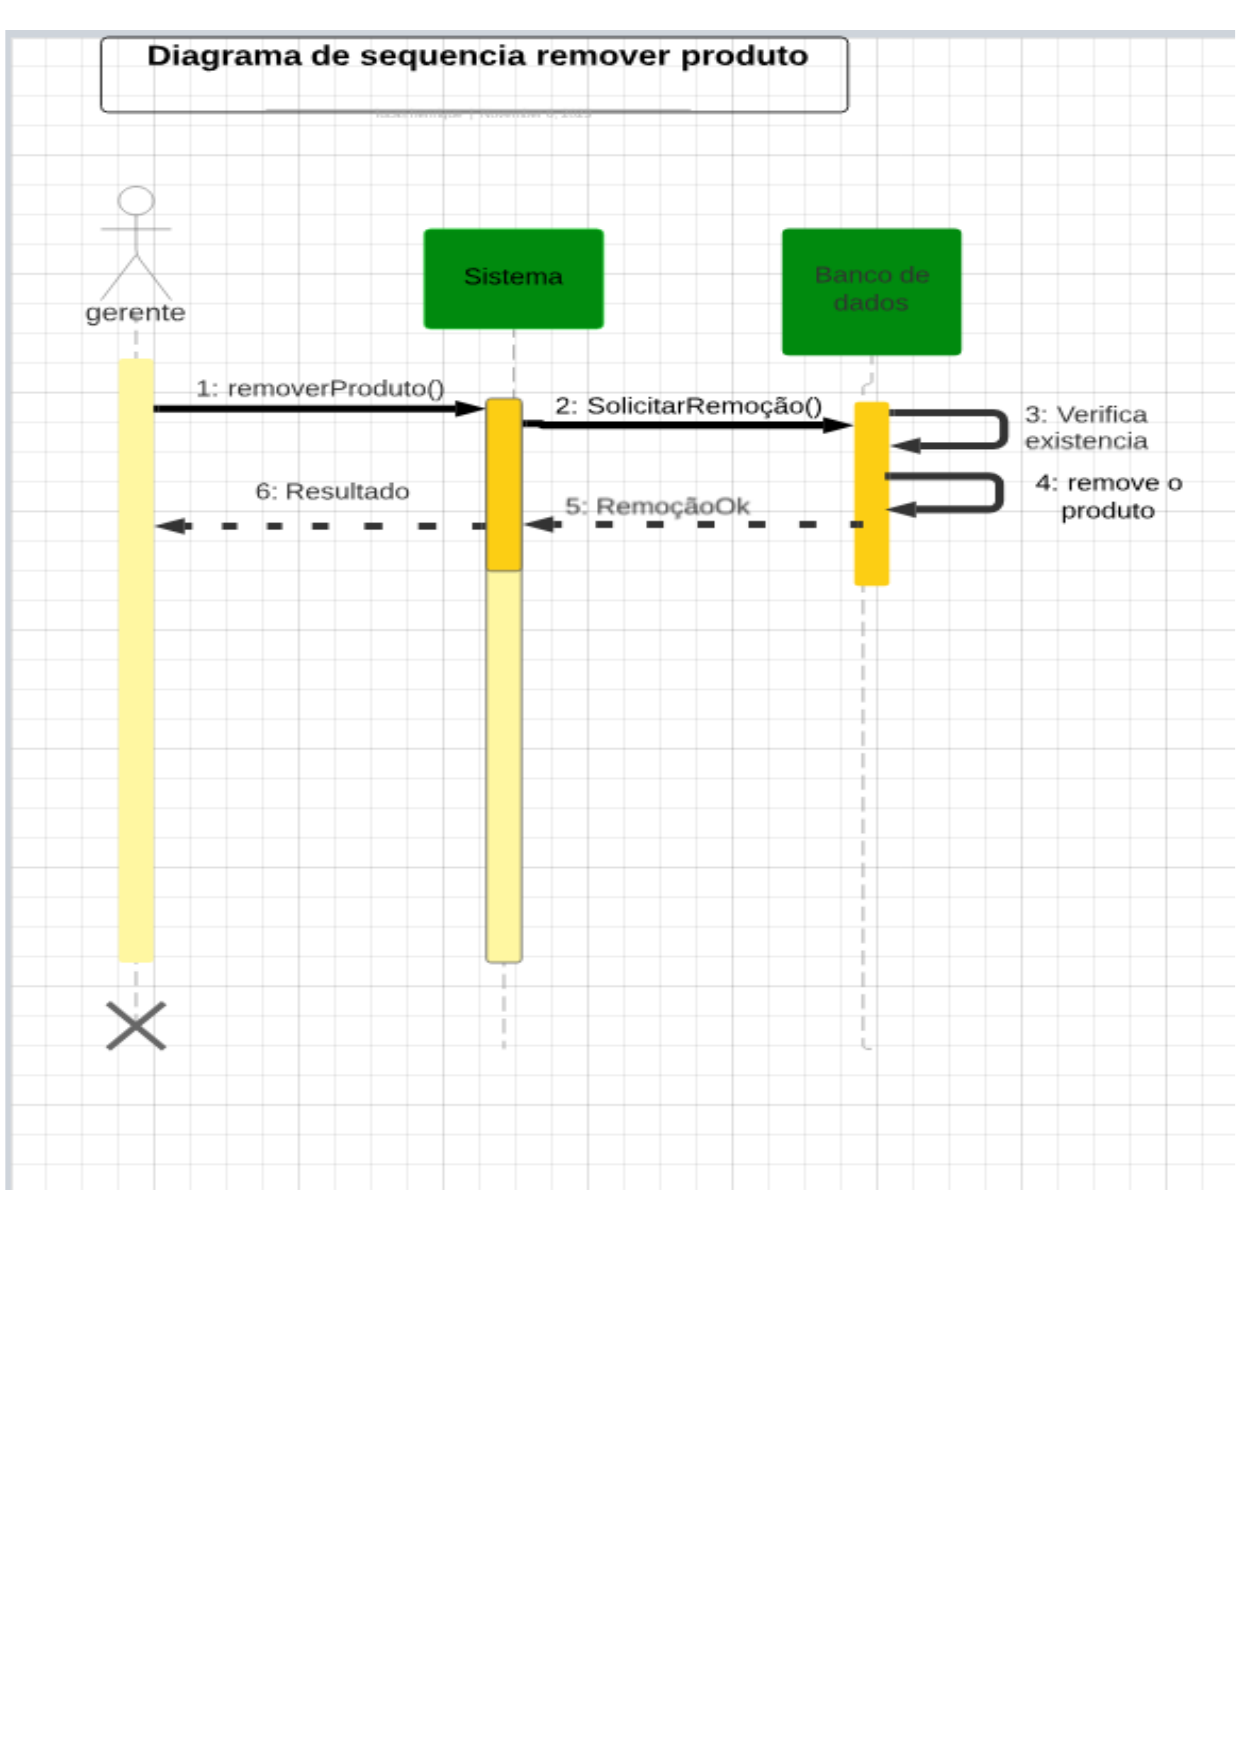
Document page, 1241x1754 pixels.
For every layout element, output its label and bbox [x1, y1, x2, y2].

picture [5, 30, 1236, 1190]
